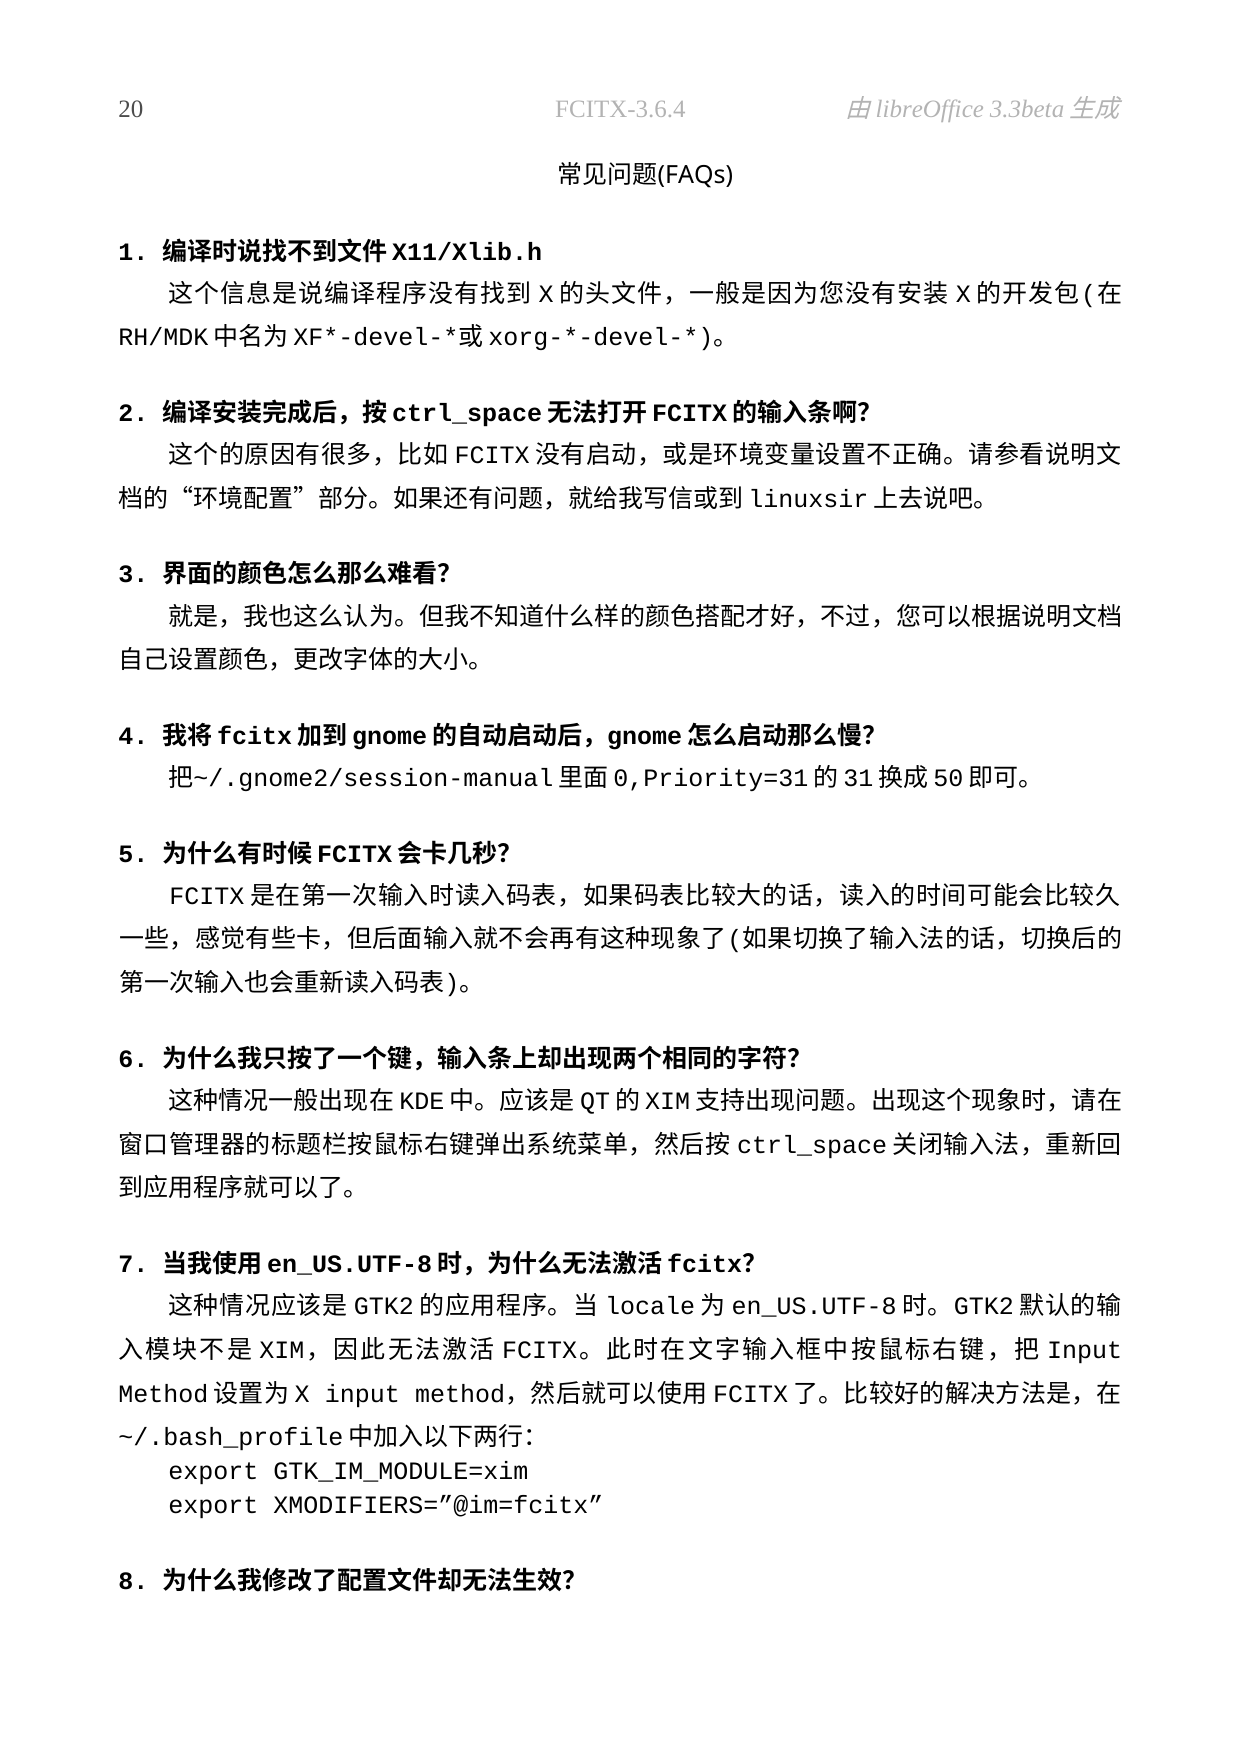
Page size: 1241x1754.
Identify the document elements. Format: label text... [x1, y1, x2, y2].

list 为什么有时候FCITX会卡几秒？ [118, 833, 1122, 870]
list 编译时说找不到文件X11/Xlib.h [118, 231, 1122, 268]
list 界面的颜色怎么那么难看？ [118, 554, 1122, 590]
text export GTK_IM_MODULE=xim [118, 1459, 1122, 1487]
text 就是，我也这么认为。但我不知道什么样的颜色搭配才好，不过，您可以根据说明文档自己设置颜色，更改字体的大小。 [118, 596, 1122, 676]
text 这种情况一般出现在KDE中。应该是QT的XIM支持出现问题。出现这个现象时，请在窗口管理器的标题栏按鼠标右键弹出系统菜单，然后按ctrl_space关闭输入法，重新回到应用程序就可以了。 [118, 1081, 1122, 1204]
list 我将fcitx加到gnome的自动启动后，gnome怎么启动那么慢？ [118, 715, 1122, 752]
text 把~/.gnome2/session-manual里面0,Priority=31的31换成50即可。 [118, 757, 1122, 794]
text 这种情况应该是GTK2的应用程序。当locale为en_US.UTF-8时。GTK2默认的输入模块不是XIM，因此无法激活FCITX。此时在文字输入框中按鼠标右键，把Input Method设置为X input method，然后就可以使用FCITX了。比较好的解决方法是，在~/.bash_profile中加入以下两行： [118, 1286, 1122, 1453]
text 这个信息是说编译程序没有找到X的头文件，一般是因为您没有安装X的开发包(在RH/MDK中名为XF*-devel-*或xorg-*-devel-*)。 [118, 273, 1122, 353]
text 这个的原因有很多，比如FCITX没有启动，或是环境变量设置不正确。请参看说明文档的“环境配置”部分。如果还有问题，就给我写信或到linuxsir上去说吧。 [118, 434, 1122, 514]
text 常见问题(FAQs) [118, 154, 1122, 191]
list 为什么我只按了一个键，输入条上却出现两个相同的字符？ [118, 1038, 1122, 1075]
text export XMODIFIERS=”@im=fcitx” [118, 1493, 1122, 1521]
text FCITX是在第一次输入时读入码表，如果码表比较大的话，读入的时间可能会比较久一些，感觉有些卡，但后面输入就不会再有这种现象了(如果切换了输入法的话，切换后的第一次输入也会重新读入码表)。 [119, 875, 1122, 999]
list 当我使用en_US.UTF-8时，为什么无法激活fcitx？ [118, 1244, 1122, 1280]
list 为什么我修改了配置文件却无法生效？ [118, 1560, 1122, 1597]
list 编译安装完成后，按ctrl_space无法打开FCITX的输入条啊？ [118, 392, 1122, 429]
